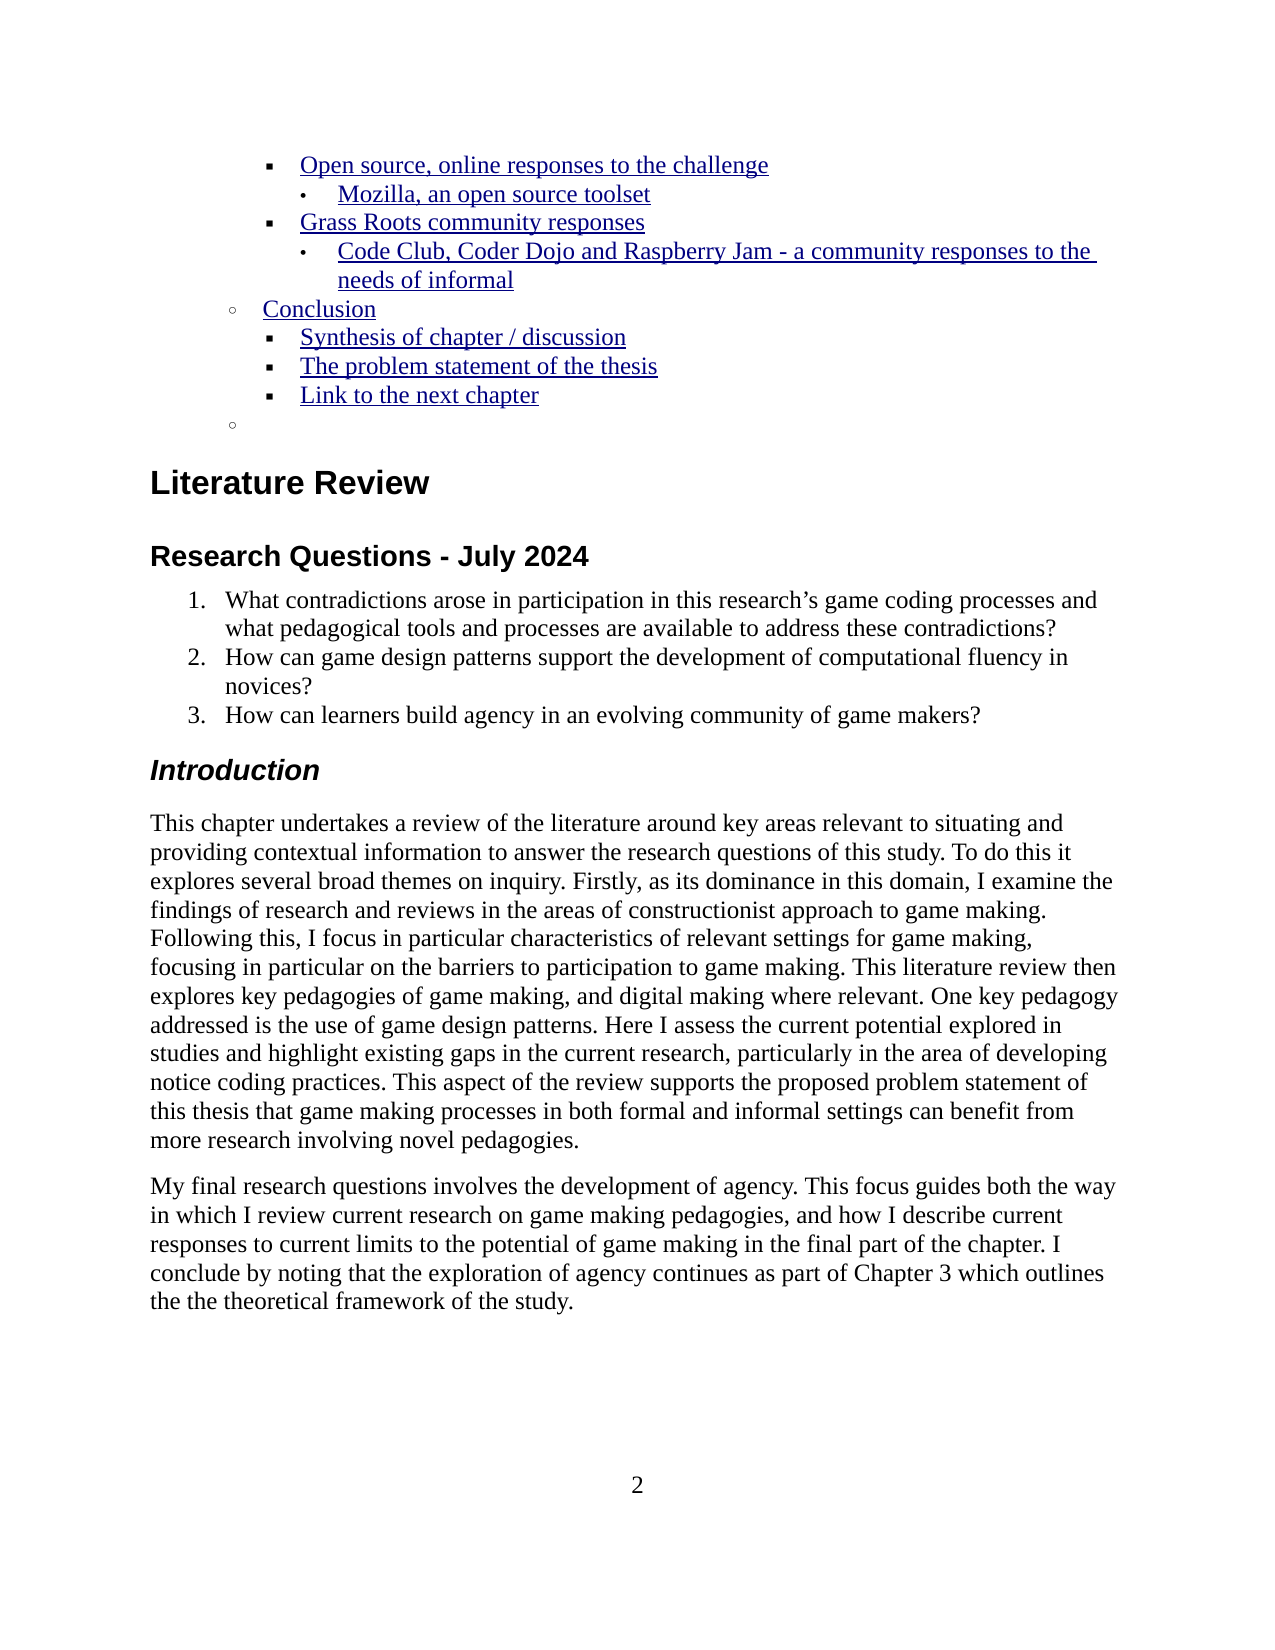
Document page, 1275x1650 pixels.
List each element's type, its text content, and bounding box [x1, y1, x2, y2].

list Grass Roots community responses [262, 207, 1125, 236]
list Conclusion [225, 294, 1125, 322]
list Code Club, Coder Dojo and Raspberry Jam - a community responses to the needs of informal [300, 236, 1125, 294]
list Open source, online responses to the challenge [262, 150, 1125, 179]
list How can learners build agency in an evolving community of game makers? [187, 700, 1125, 728]
list What contradictions arose in participation in this research’s game coding processes and what pedagogical tools and processes are available to address these contradictions? [187, 585, 1125, 642]
text This chapter undertakes a review of the literature around key areas relevant to situating and providing contextual information to answer the research questions of this study. To do this it explores several broad themes on inquiry. Firstly, as its dominance in this domain, I examine the findings of research and reviews in the areas of constructionist approach to game making. Following this, I focus in particular characteristics of relevant settings for game making, focusing in particular on the barriers to participation to game making. This literature review then explores key pedagogies of game making, and digital making where relevant. One key pedagogy addressed is the use of game design patterns. Here I assess the current potential explored in studies and highlight existing gaps in the current research, particularly in the area of developing notice coding practices. This aspect of the review supports the proposed problem statement of this thesis that game making processes in both formal and informal settings can benefit from more research involving novel pedagogies. [150, 808, 1125, 1153]
subtitle Research Questions - July 2024 [150, 539, 1125, 572]
list Synthesis of chapter / discussion [262, 322, 1125, 351]
list The problem statement of the thesis [262, 351, 1125, 380]
list Link to the next chapter [262, 380, 1125, 409]
list Mozilla, an open source toolset [300, 179, 1125, 207]
text My final research questions involves the development of agency. This focus guides both the way in which I review current research on game making pedagogies, and how I describe current responses to current limits to the potential of game making in the final part of the chapter. I conclude by noting that the exploration of agency continues as part of Chapter 3 which outlines the the theoretical framework of the study. [150, 1171, 1125, 1315]
list How can game design patterns support the development of computational fluency in novices? [187, 642, 1125, 700]
subtitle Literature Review [150, 462, 1125, 501]
subtitle Introduction [150, 753, 1125, 787]
